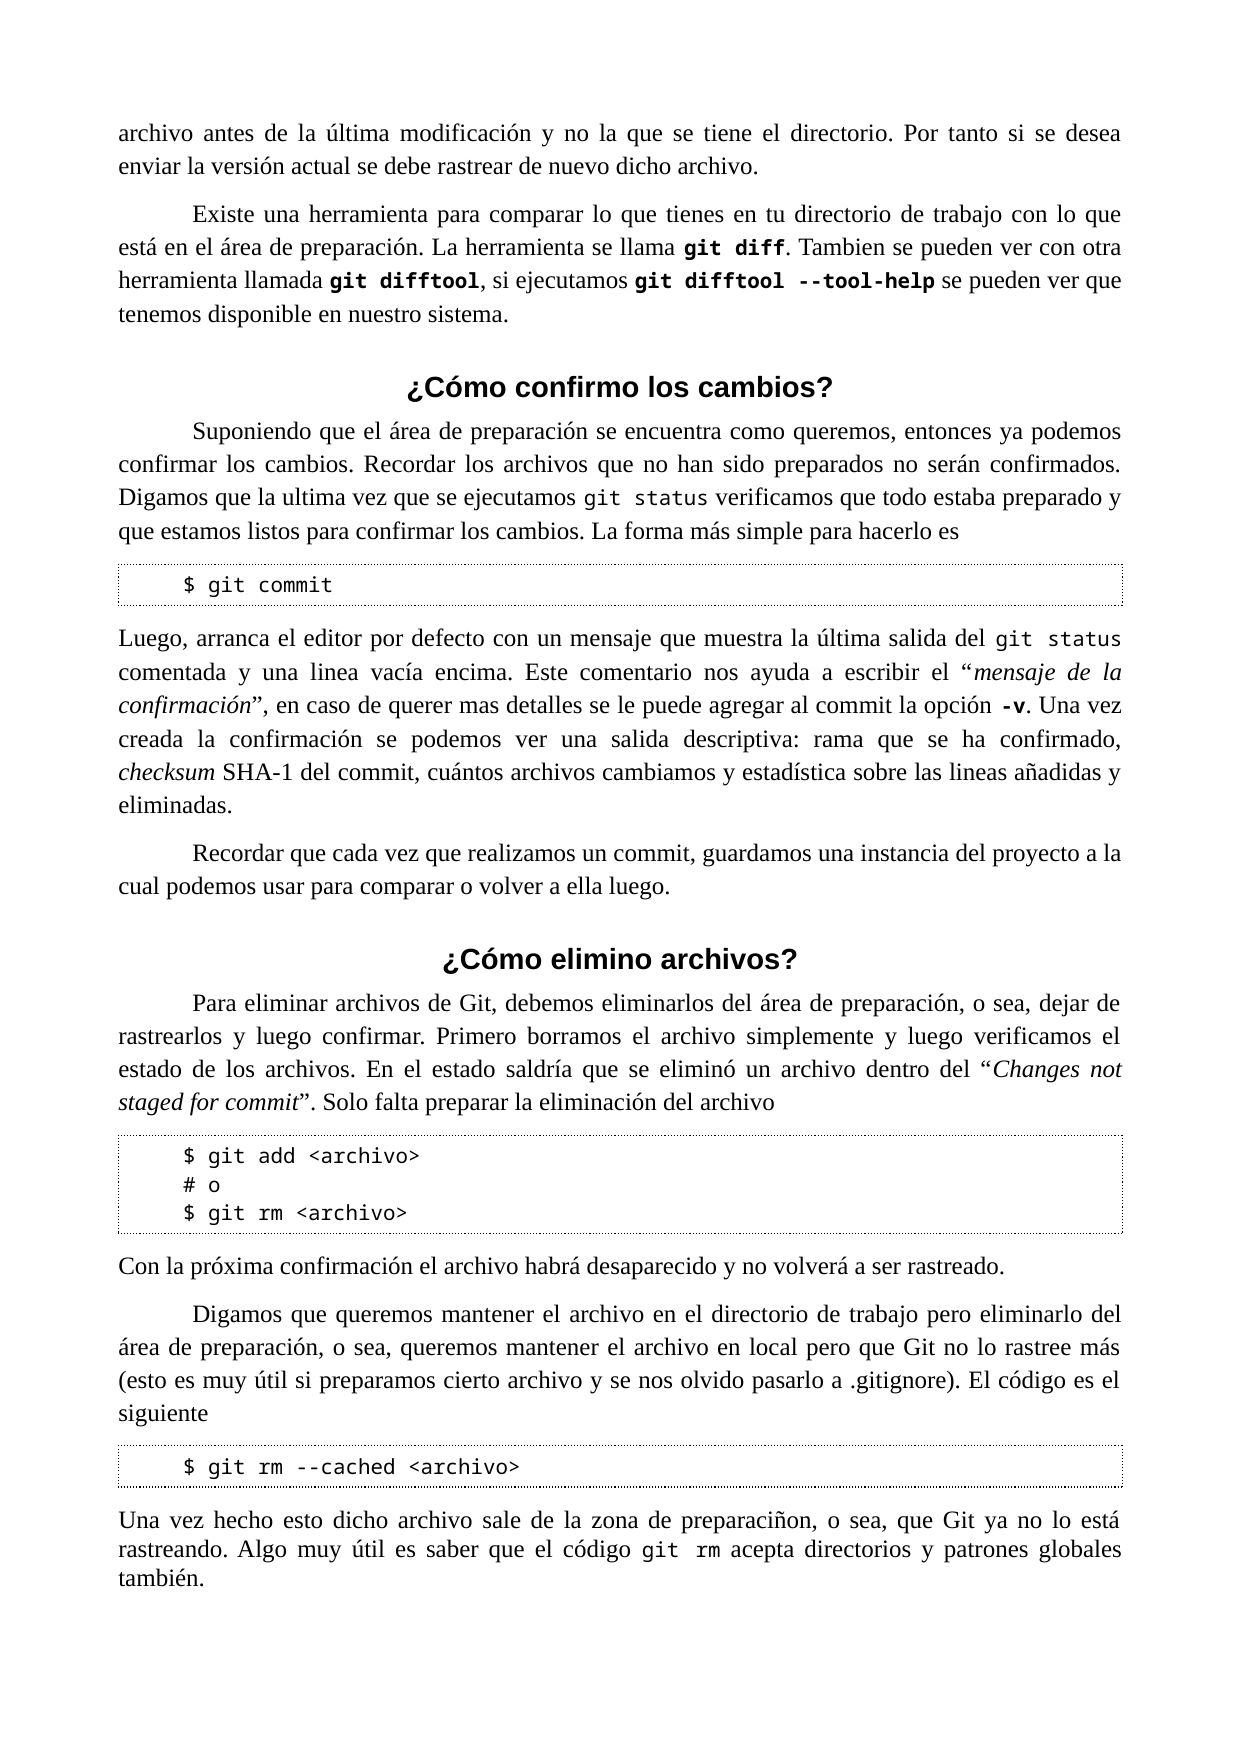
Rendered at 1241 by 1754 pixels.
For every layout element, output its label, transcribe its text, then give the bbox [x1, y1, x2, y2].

text Para eliminar archivos de Git, debemos eliminarlos del área de preparación, o sea, dejar de rastrearlos y luego confirmar. Primero borramos el archivo simplemente y luego verificamos el estado de los archivos. En el estado saldría que se eliminó un archivo dentro del “Changes not staged for commit”. Solo falta preparar la eliminación del archivo [118, 988, 1122, 1116]
subtitle ¿Cómo confirmo los cambios? [118, 371, 1122, 404]
text archivo antes de la última modificación y no la que se tiene el directorio. Por tanto si se desea enviar la versión actual se debe rastrear de nuevo dicho archivo. [118, 118, 1122, 180]
text Suponiendo que el área de preparación se encuentra como queremos, entonces ya podemos confirmar los cambios. Recordar los archivos que no han sido preparados no serán confirmados. Digamos que la ultima vez que se ejecutamos git status verificamos que todo estaba preparado y que estamos listos para confirmar los cambios. La forma más simple para hacerlo es [118, 416, 1122, 545]
text Existe una herramienta para comparar lo que tienes en tu directorio de trabajo con lo que está en el área de preparación. La herramienta se llama git diff. Tambien se pueden ver con otra herramienta llamada git difftool, si ejecutamos git difftool --tool-help se pueden ver que tenemos disponible en nuestro sistema. [118, 199, 1122, 328]
text Digamos que queremos mantener el archivo en el directorio de trabajo pero eliminarlo del área de preparación, o sea, queremos mantener el archivo en local pero que Git no lo rastree más (esto es muy útil si preparamos cierto archivo y se nos olvido pasarlo a .gitignore). El código es el siguiente [118, 1299, 1122, 1427]
table_header $ git add <archivo> # o $ git rm <archivo> [118, 1135, 1122, 1232]
table_header $ git commit [118, 564, 1122, 605]
table_header $ git rm --cached <archivo> [118, 1445, 1122, 1486]
text Con la próxima confirmación el archivo habrá desaparecido y no volverá a ser rastreado. [118, 1251, 1122, 1280]
subtitle ¿Cómo elimino archivos? [118, 942, 1122, 976]
text Recordar que cada vez que realizamos un commit, guardamos una instancia del proyecto a la cual podemos usar para comparar o volver a ella luego. [118, 838, 1122, 899]
text Una vez hecho esto dicho archivo sale de la zona de preparaciñon, o sea, que Git ya no lo está rastreando. Algo muy útil es saber que el código git rm acepta directorios y patrones globales también. [118, 1505, 1122, 1592]
text Luego, arranca el editor por defecto con un mensaje que muestra la última salida del git status comentada y una linea vacía encima. Este comentario nos ayuda a escribir el “mensaje de la confirmación”, en caso de querer mas detalles se le puede agregar al commit la opción -v. Una vez creada la confirmación se podemos ver una salida descriptiva: rama que se ha confirmado, checksum SHA-1 del commit, cuántos archivos cambiamos y estadística sobre las lineas añadidas y eliminadas. [118, 623, 1122, 819]
